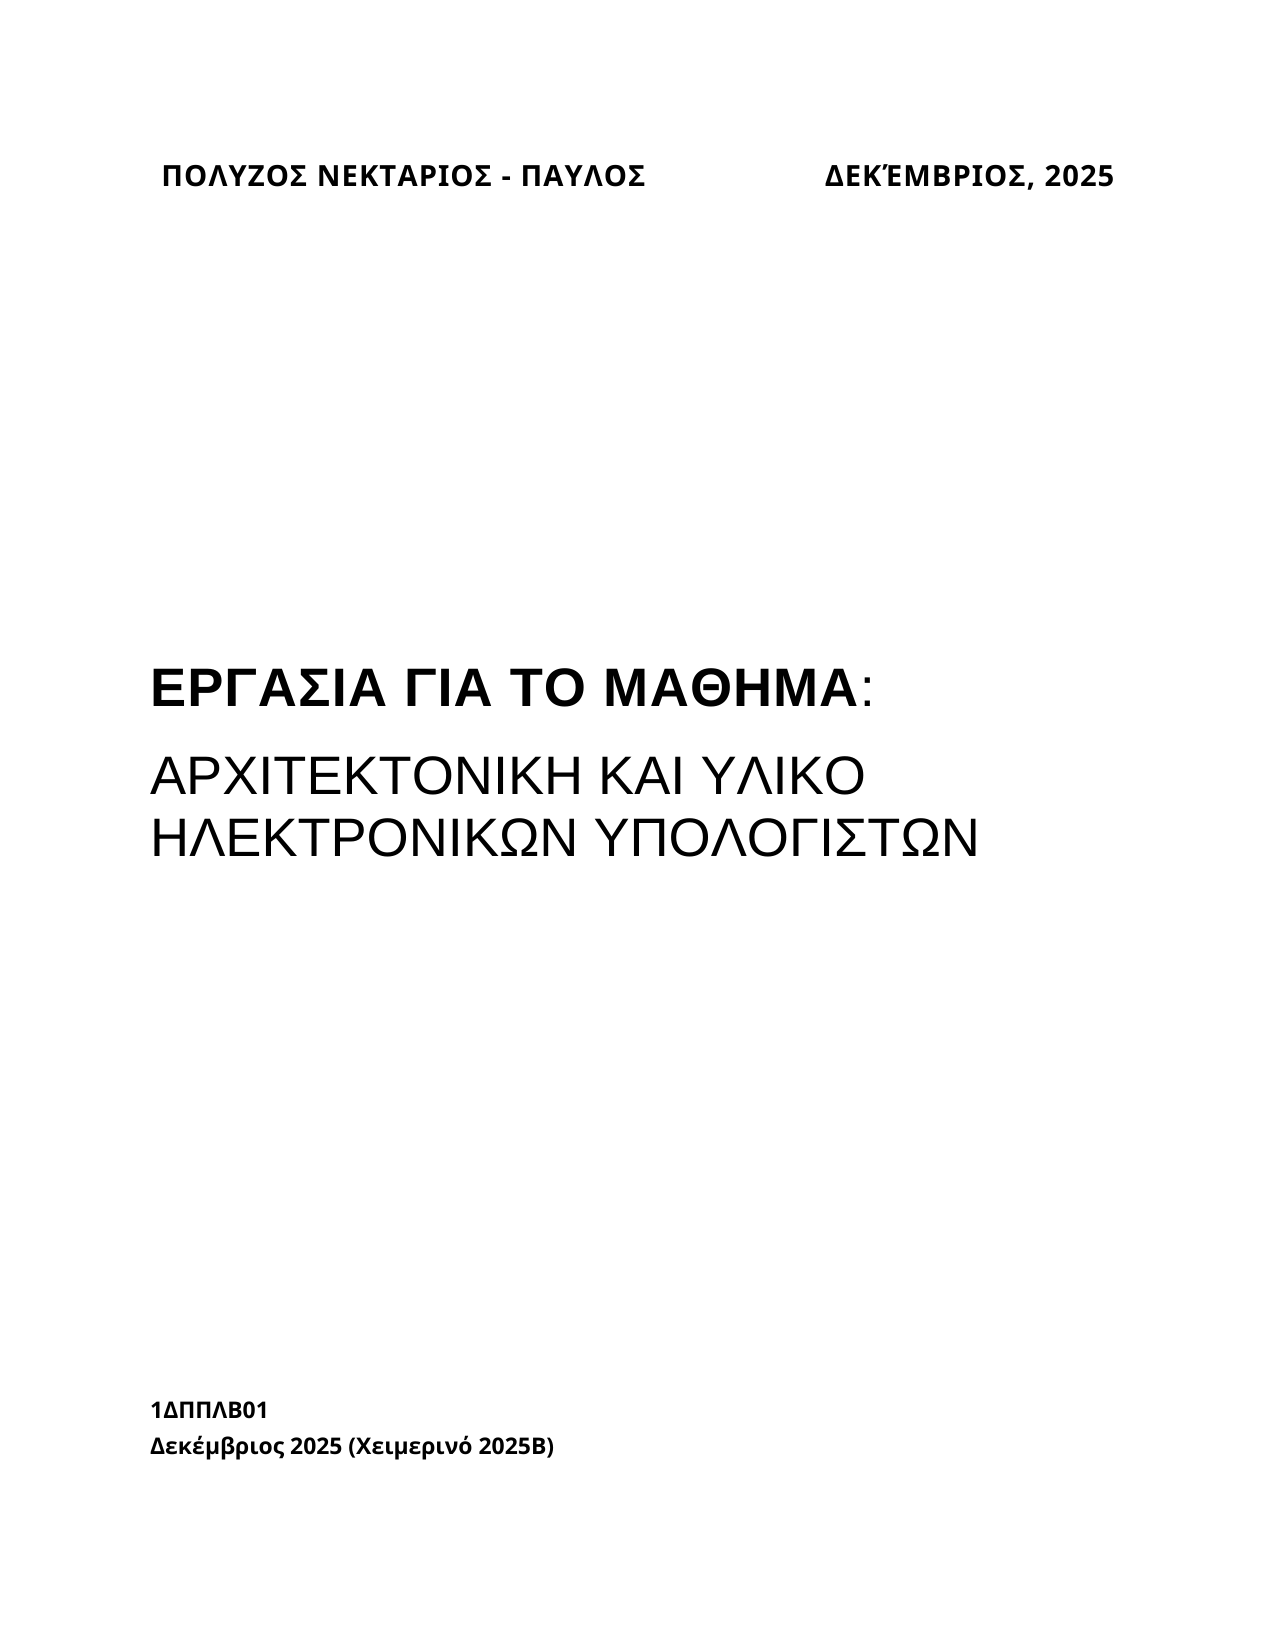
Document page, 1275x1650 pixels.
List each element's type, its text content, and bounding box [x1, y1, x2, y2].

text 1ΔΠΠΛΒ01 Δεκέμβριος 2025 (Χειμερινό 2025Β) [150, 1394, 1125, 1462]
subtitle ΕργαΣiα για το ΜAΘΗΜα: [150, 656, 1125, 718]
text ΑΡΧΙΤΕΚΤΟΝΙΚΗ ΚΑΙ ΥΛΙΚΟ ΗΛΕΚΤΡΟΝΙΚΩΝ ΥΠΟΛΟΓΙΣΤΩΝ [150, 744, 1125, 868]
